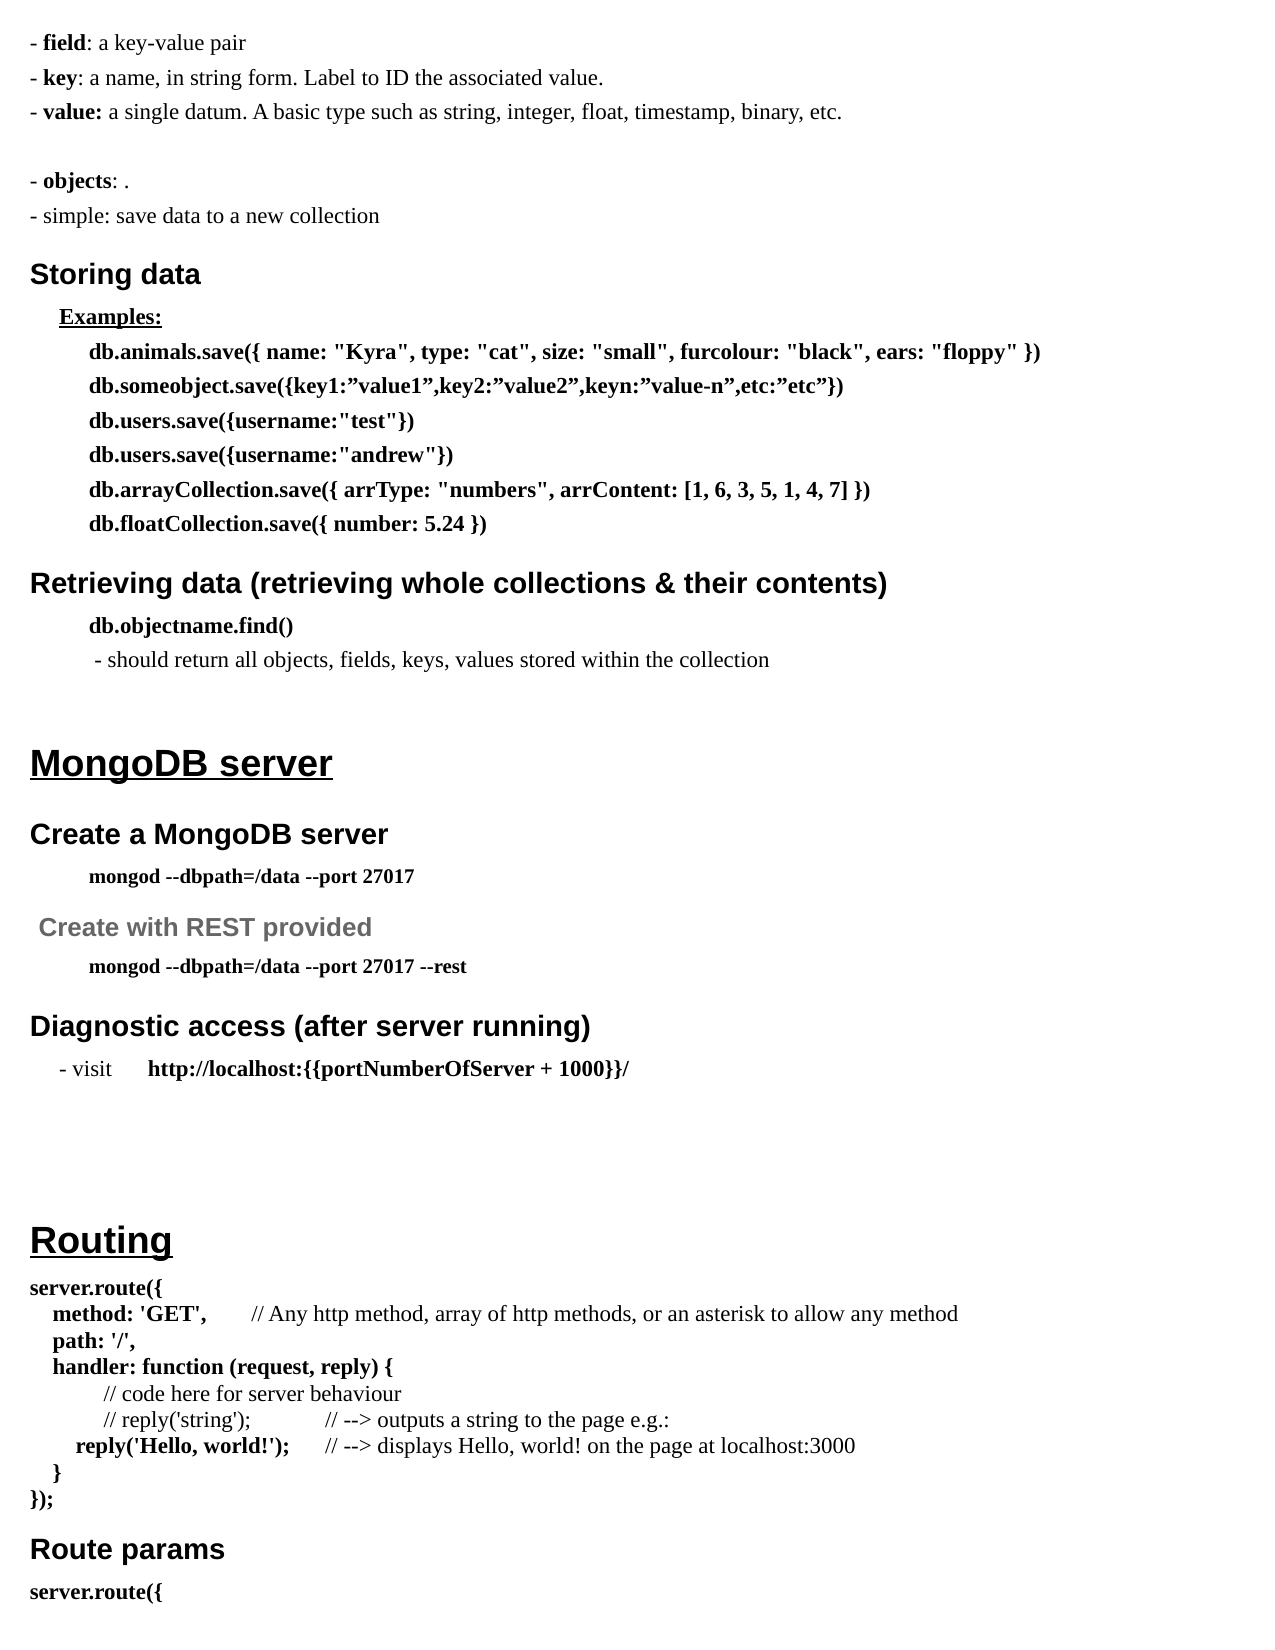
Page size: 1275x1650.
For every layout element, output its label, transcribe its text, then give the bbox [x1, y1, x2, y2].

text db.arrayCollection.save({ arrType: "numbers", arrContent: [1, 6, 3, 5, 1, 4, 7] }) [29, 476, 1246, 502]
text db.someobject.save({key1:”value1”,key2:”value2”,keyn:”value-n”,etc:”etc”}) [29, 372, 1246, 399]
subtitle Retrieving data (retrieving whole collections & their contents) [29, 566, 1246, 599]
text server.route({ [29, 1578, 1246, 1605]
text db.animals.save({ name: "Kyra", type: "cat", size: "small", furcolour: "black", ears: "floppy" }) [29, 338, 1246, 364]
text - field: a key-value pair [29, 29, 1246, 56]
subtitle Storing data [29, 257, 1246, 291]
text server.route({ [29, 1274, 1246, 1301]
text method: 'GET', // Any http method, array of http methods, or an asterisk to allow any method [29, 1301, 1246, 1327]
text - objects: . [29, 167, 1246, 194]
text // reply('string'); // --> outputs a string to the page e.g.: [29, 1406, 1246, 1432]
text db.objectname.find() [29, 612, 1246, 638]
subtitle MongoDB server [29, 740, 1246, 784]
subtitle Create a MongoDB server [29, 817, 1246, 851]
text mongod --dbpath=/data --port 27017 --rest [29, 954, 1246, 980]
subtitle Routing [29, 1218, 1246, 1262]
text db.users.save({username:"test"}) [29, 407, 1246, 433]
text path: '/', [29, 1327, 1246, 1353]
text mongod --dbpath=/data --port 27017 [29, 863, 1246, 889]
subtitle Create with REST provided [29, 912, 1246, 942]
text - value: a single datum. A basic type such as string, integer, float, timestamp, binary, etc. [29, 98, 1246, 125]
text } [29, 1459, 1246, 1485]
text - visit http://localhost:{{portNumberOfServer + 1000}}/ [29, 1055, 1246, 1081]
text reply('Hello, world!'); // --> displays Hello, world! on the page at localhost:3000 [29, 1432, 1246, 1459]
text - simple: save data to a new collection [29, 202, 1246, 228]
text - should return all objects, fields, keys, values stored within the collection [29, 646, 1246, 673]
subtitle Route params [29, 1532, 1246, 1566]
text }); [29, 1485, 1246, 1511]
subtitle Diagnostic access (after server running) [29, 1009, 1246, 1043]
text Examples: [29, 303, 1246, 330]
text db.floatCollection.save({ number: 5.24 }) [29, 510, 1246, 537]
text - key: a name, in string form. Label to ID the associated value. [29, 64, 1246, 90]
text // code here for server behaviour [29, 1379, 1246, 1406]
text db.users.save({username:"andrew"}) [29, 441, 1246, 468]
text handler: function (request, reply) { [29, 1353, 1246, 1379]
